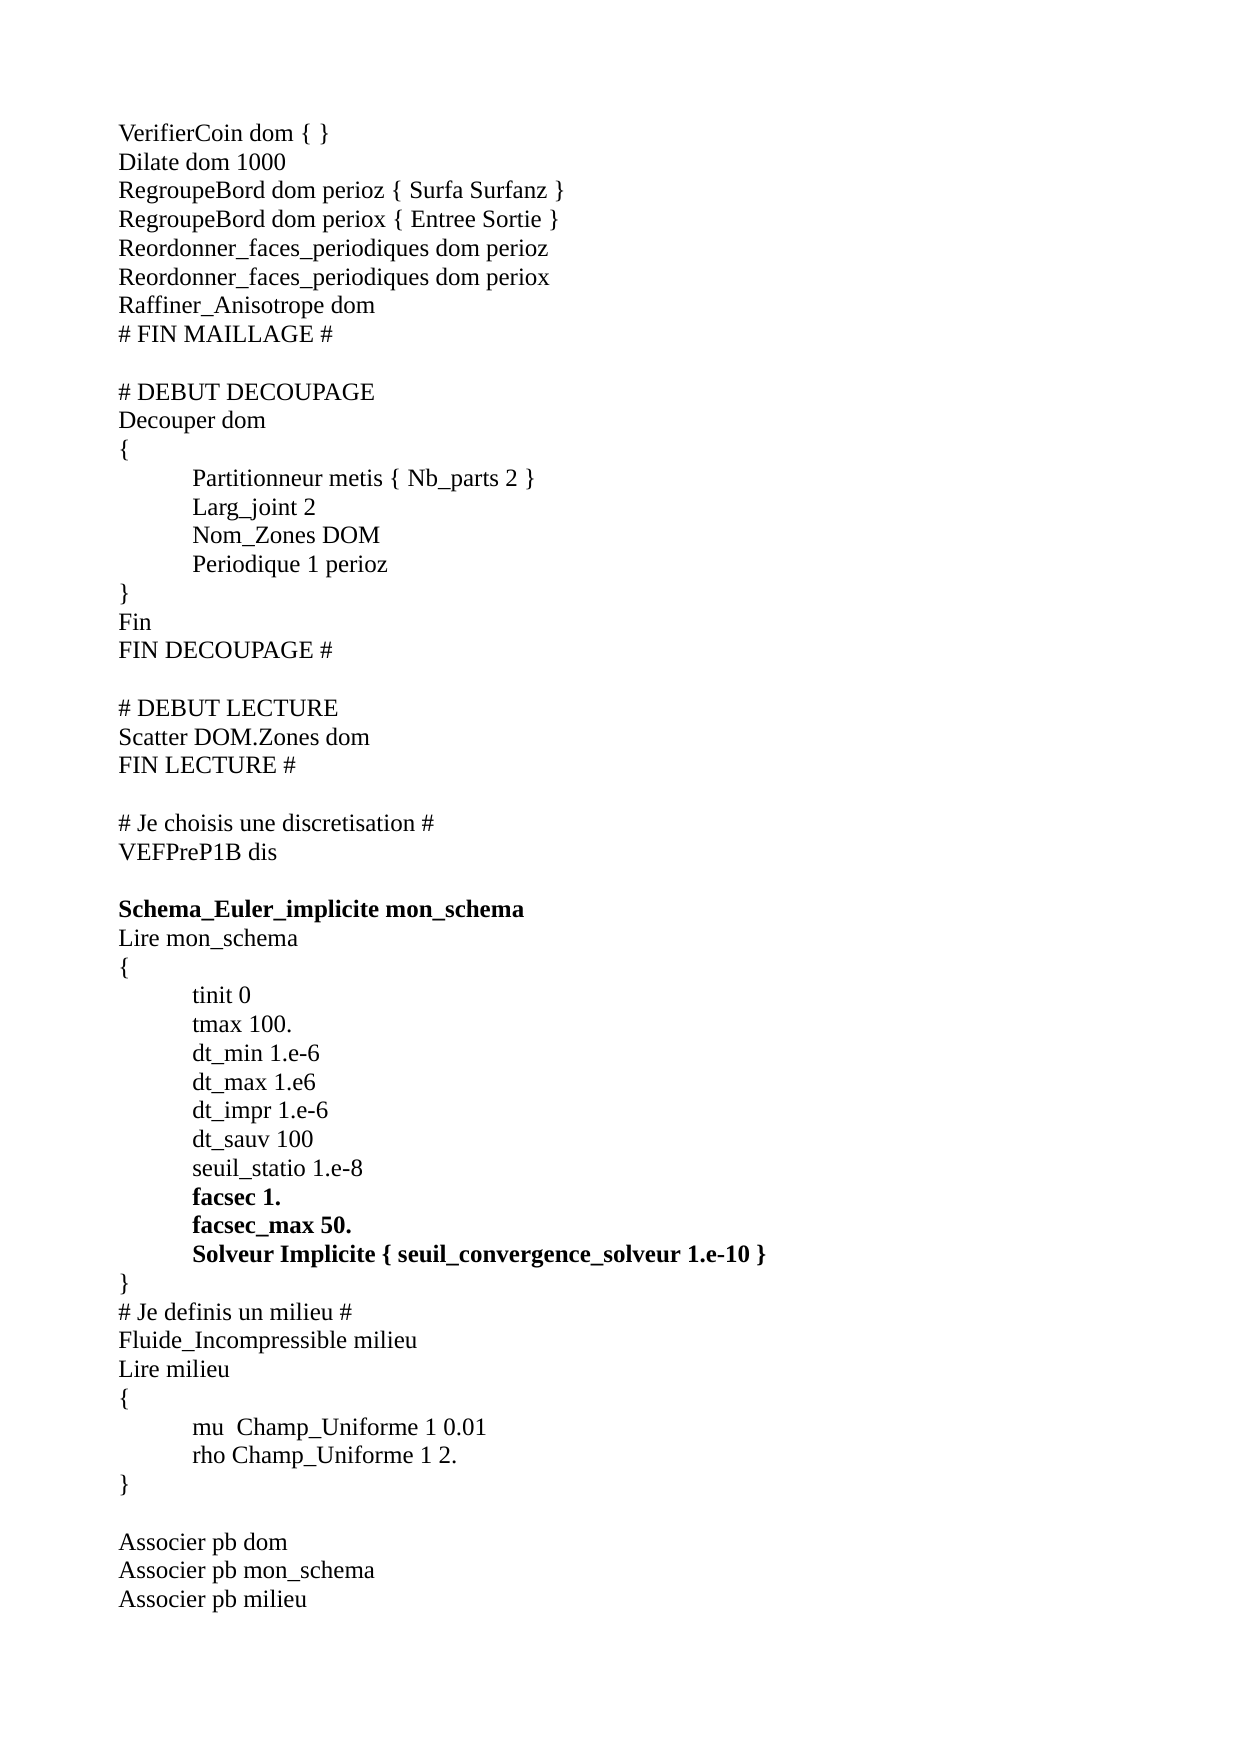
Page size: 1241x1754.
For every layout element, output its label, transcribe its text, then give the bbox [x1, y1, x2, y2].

text FIN DECOUPAGE # [118, 636, 1122, 664]
text Partitionneur metis { Nb_parts 2 } [118, 463, 1122, 492]
text { [118, 1383, 1122, 1412]
text { [118, 434, 1122, 463]
text # DEBUT DECOUPAGE [118, 377, 1122, 406]
text Larg_joint 2 [118, 492, 1122, 521]
text Scatter DOM.Zones dom [118, 722, 1122, 751]
text FIN LECTURE # [118, 751, 1122, 779]
text dt_min 1.e-6 [118, 1038, 1122, 1067]
text tinit 0 [118, 981, 1122, 1009]
text { [118, 952, 1122, 981]
text dt_sauv 100 [118, 1124, 1122, 1153]
text Dilate dom 1000 [118, 147, 1122, 176]
text Nom_Zones DOM [118, 521, 1122, 549]
text dt_impr 1.e-6 [118, 1096, 1122, 1124]
text Schema_Euler_implicite mon_schema [118, 894, 1122, 923]
text Raffiner_Anisotrope dom [118, 291, 1122, 319]
text RegroupeBord dom perioz { Surfa Surfanz } [118, 176, 1122, 204]
text mu Champ_Uniforme 1 0.01 [118, 1412, 1122, 1441]
text VEFPreP1B dis [118, 837, 1122, 866]
text Associer pb mon_schema [118, 1556, 1122, 1584]
text Lire milieu [118, 1354, 1122, 1383]
text # Je choisis une discretisation # [118, 808, 1122, 837]
text } [118, 578, 1122, 607]
text Reordonner_faces_periodiques dom periox [118, 262, 1122, 291]
text } [118, 1469, 1122, 1498]
text # FIN MAILLAGE # [118, 319, 1122, 348]
text Fin [118, 607, 1122, 636]
text Solveur Implicite { seuil_convergence_solveur 1.e-10 } [118, 1239, 1122, 1268]
text } [118, 1268, 1122, 1297]
text RegroupeBord dom periox { Entree Sortie } [118, 204, 1122, 233]
text dt_max 1.e6 [118, 1067, 1122, 1096]
text tmax 100. [118, 1009, 1122, 1038]
text Associer pb dom [118, 1527, 1122, 1556]
text VerifierCoin dom { } [118, 118, 1122, 147]
text Fluide_Incompressible milieu [118, 1326, 1122, 1354]
text Reordonner_faces_periodiques dom perioz [118, 233, 1122, 262]
text seuil_statio 1.e-8 [118, 1153, 1122, 1182]
text Decouper dom [118, 406, 1122, 434]
text facsec 1. [118, 1182, 1122, 1211]
text facsec_max 50. [118, 1211, 1122, 1239]
text rho Champ_Uniforme 1 2. [118, 1441, 1122, 1469]
text Associer pb milieu [118, 1584, 1122, 1613]
text Periodique 1 perioz [118, 549, 1122, 578]
text # DEBUT LECTURE [118, 693, 1122, 722]
text Lire mon_schema [118, 923, 1122, 952]
text # Je definis un milieu # [118, 1297, 1122, 1326]
